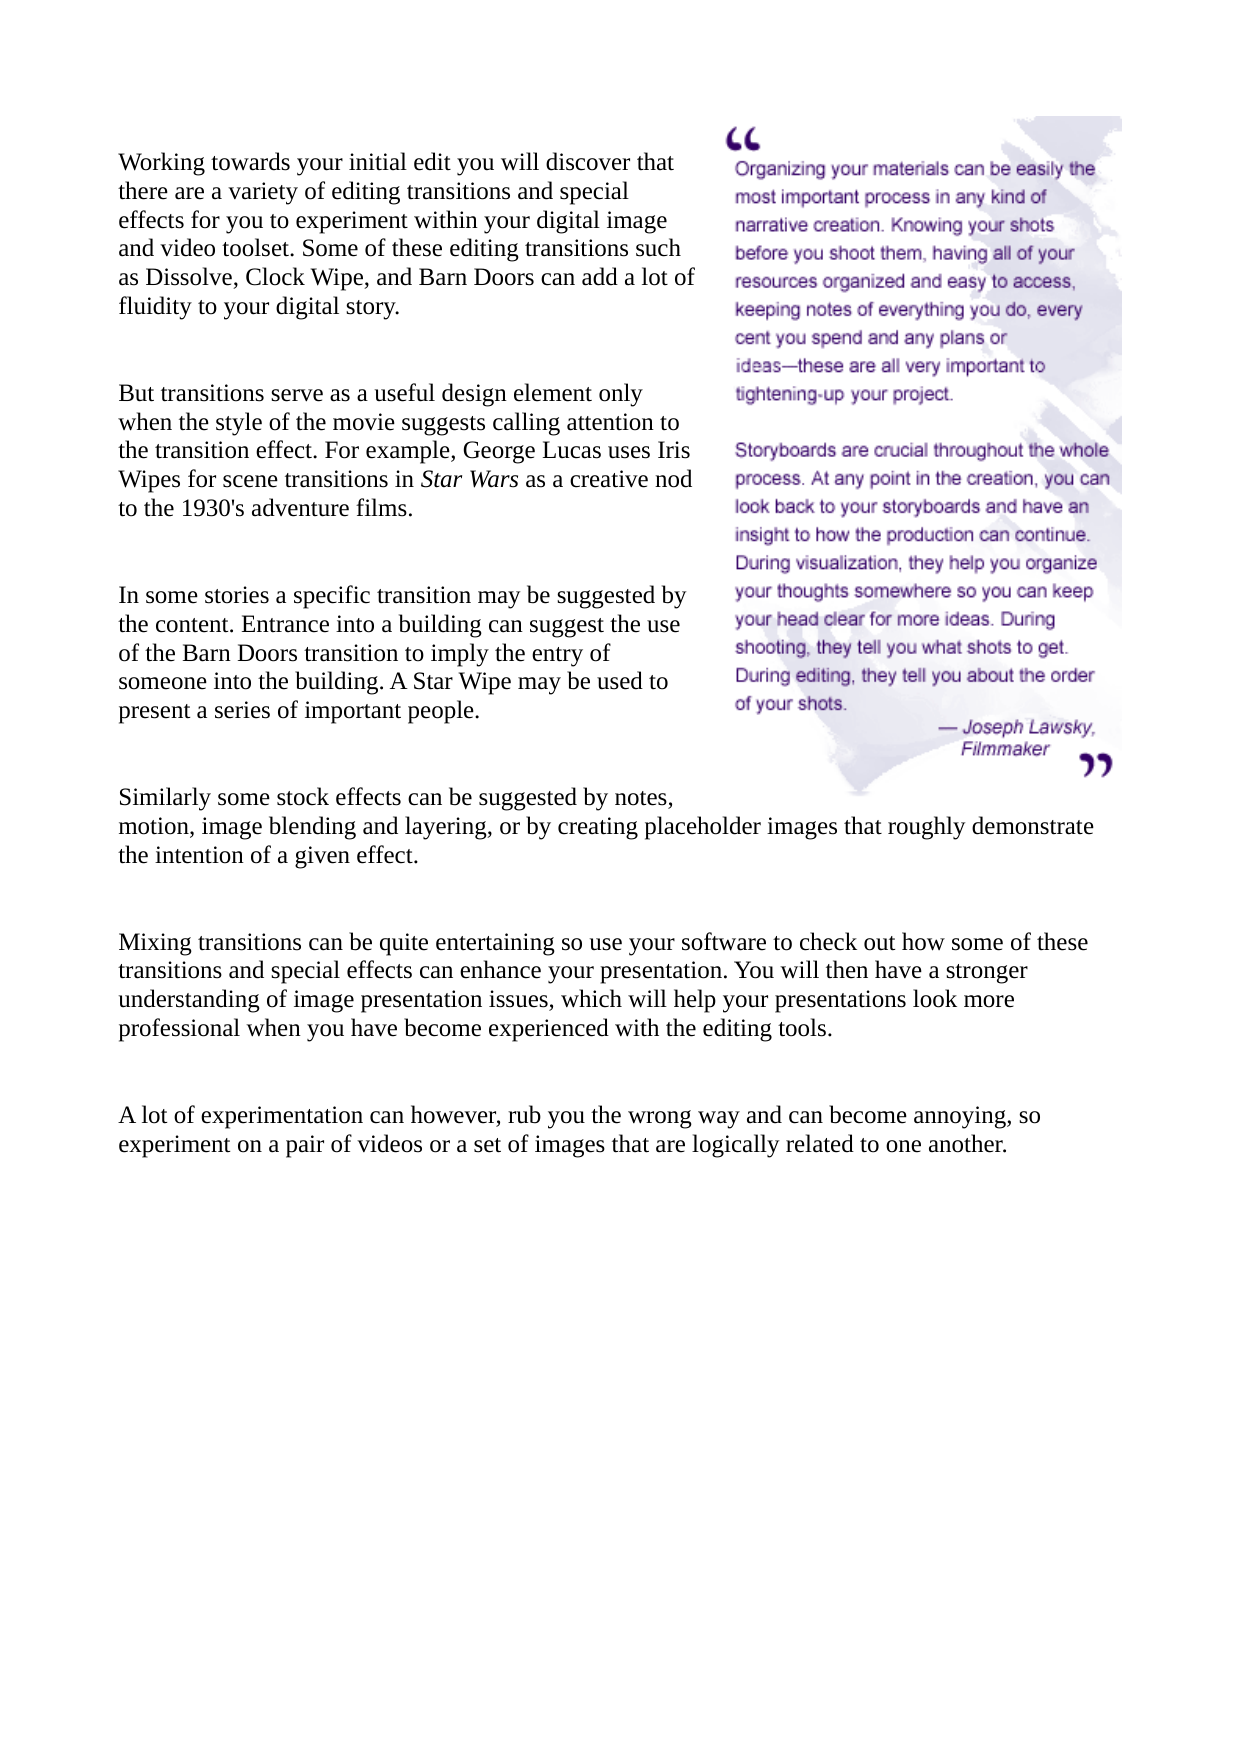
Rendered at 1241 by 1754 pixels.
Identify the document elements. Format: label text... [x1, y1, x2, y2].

text In some stories a specific transition may be suggested by the content. Entrance into a building can suggest the use of the Barn Doors transition to imply the entry of someone into the building. A Star Wipe may be used to present a series of important people. [118, 580, 715, 724]
picture [715, 116, 1122, 801]
text But transitions serve as a useful design element only when the style of the movie suggests calling attention to the transition effect. For example, George Lucas uses Iris Wipes for scene transitions in Star Wars as a creative nod to the 1930's adventure films. [118, 378, 715, 522]
text Similarly some stock effects can be suggested by notes, motion, image blending and layering, or by creating placeholder images that roughly demonstrate the intention of a given effect. [118, 782, 1122, 868]
text Mixing transitions can be quite entertaining so use your software to check out how some of these transitions and special effects can enhance your presentation. You will then have a stronger understanding of image presentation issues, which will help your presentations look more professional when you have become experienced with the editing tools. [118, 927, 1122, 1042]
text Working towards your initial edit you will discover that there are a variety of editing transitions and special effects for you to experiment within your digital image and video toolset. Some of these editing transitions such as Dissolve, Clock Wipe, and Barn Doors can add a lot of fluidity to your digital story. [118, 147, 715, 320]
text A lot of experimentation can however, rub you the wrong way and can become annoying, so experiment on a pair of videos or a set of images that are logically related to one another. [118, 1100, 1122, 1158]
